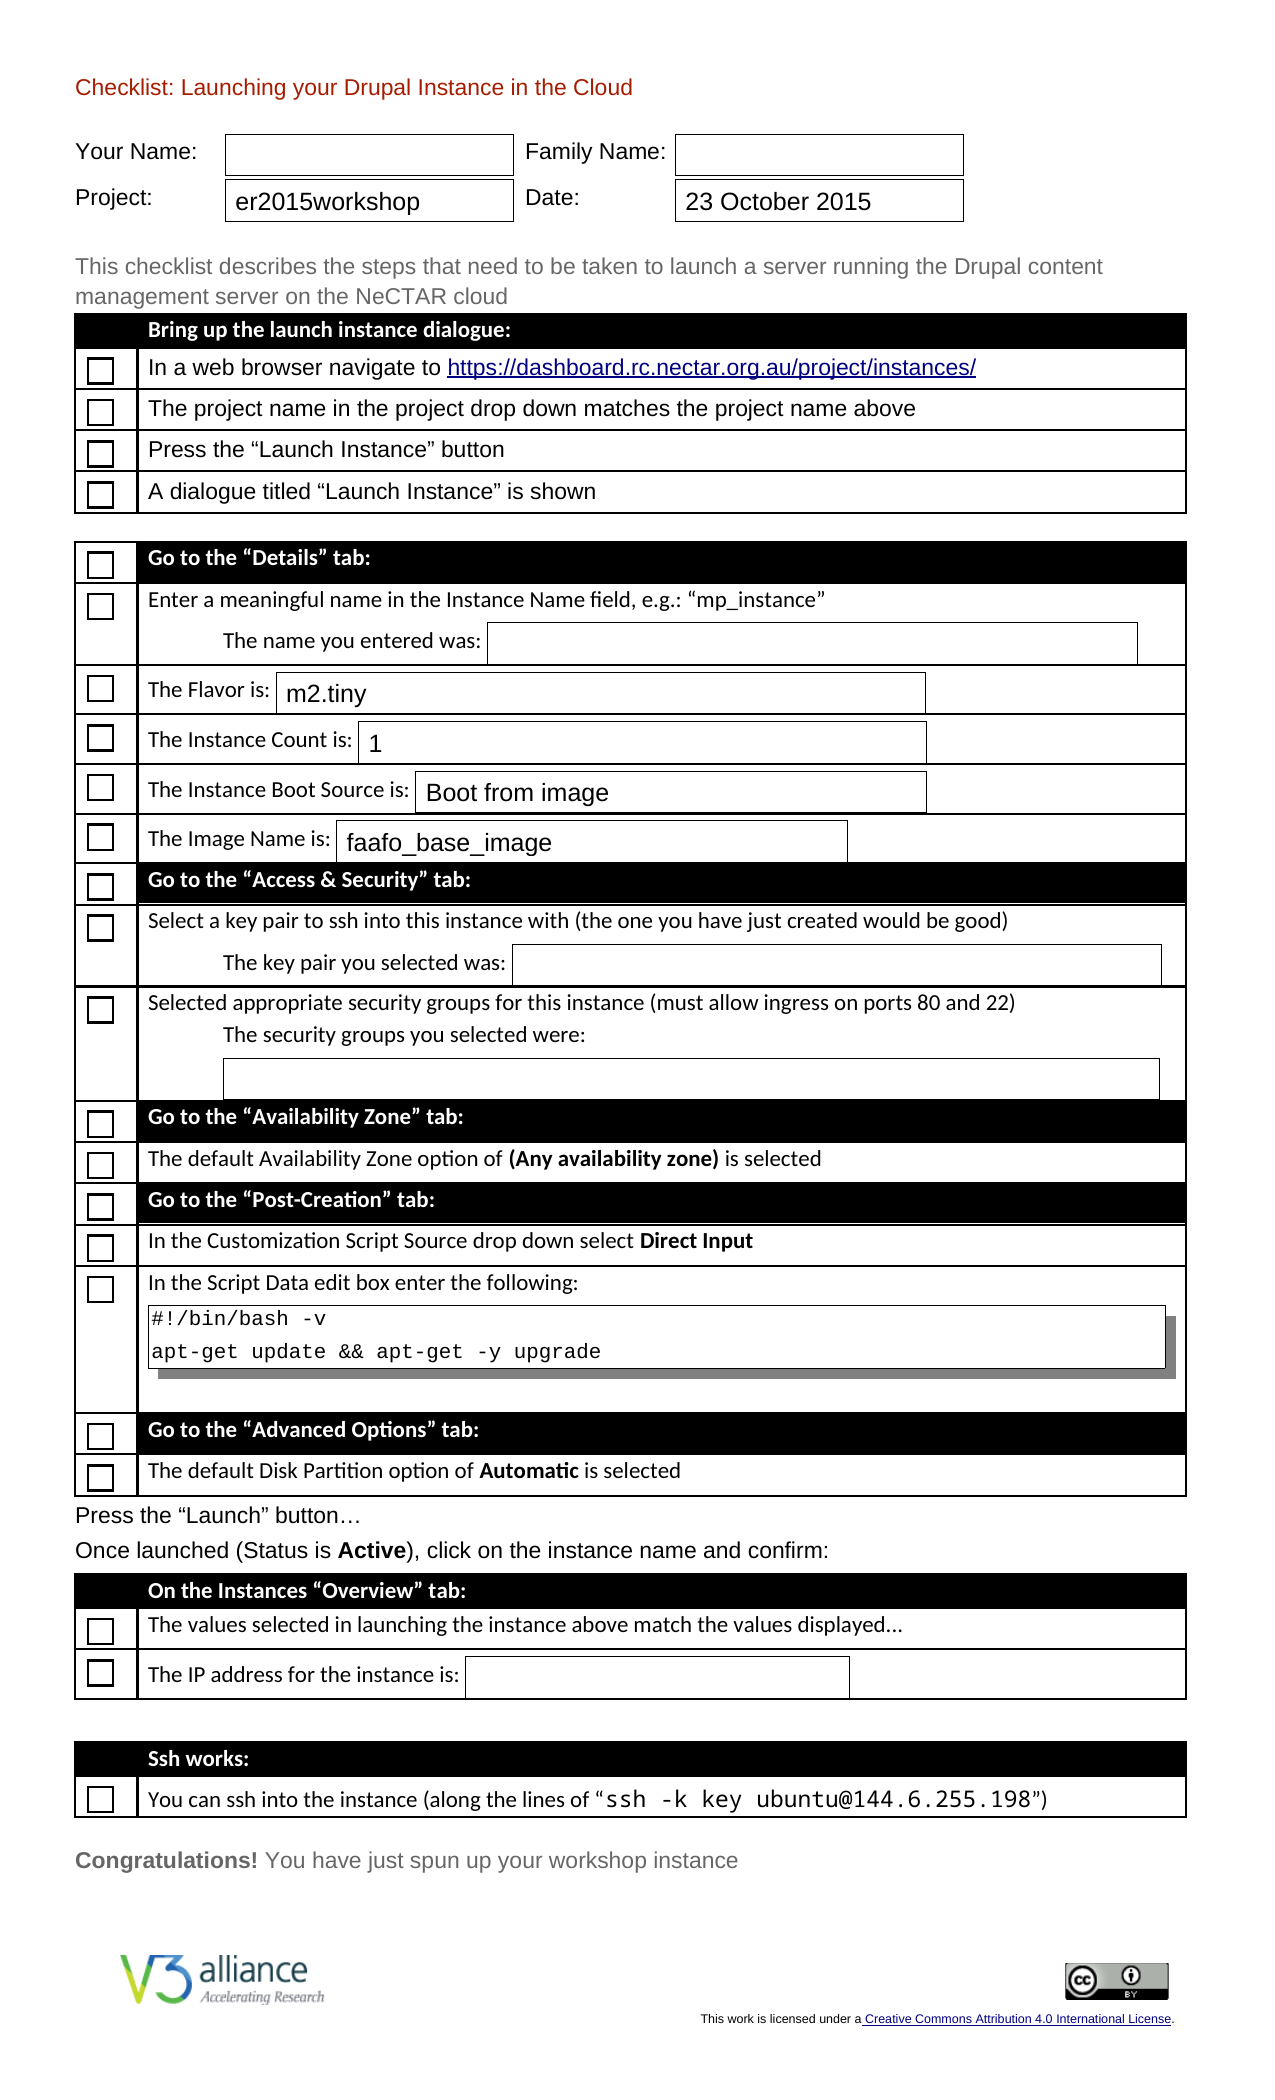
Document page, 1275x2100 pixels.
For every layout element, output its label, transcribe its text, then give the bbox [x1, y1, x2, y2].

text Congratulations! You have just spun up your workshop instance [75, 1847, 1200, 1873]
table_cell [76, 715, 136, 763]
table_cell [76, 1455, 136, 1494]
table_header Bring up the launch instance dialogue: [139, 315, 1185, 346]
table_cell [76, 1777, 136, 1816]
table_header [76, 1575, 136, 1607]
text Checklist: Launching your Drupal Instance in the Cloud [75, 75, 1200, 101]
table_cell Go to the “Access & Security” tab: [139, 864, 1185, 903]
table_cell [76, 1609, 136, 1648]
table_cell [76, 1102, 136, 1141]
table_cell [76, 864, 136, 903]
table_cell Enter a meaningful name in the Instance Name field, e.g.: “mp_instance” The name you entered was: [139, 584, 1185, 664]
table_cell In the Script Data edit box enter the following: #!/bin/bash -v apt-get update && apt-get -y upgrade [139, 1267, 1185, 1412]
table_cell [76, 1143, 136, 1182]
table_header Ssh works: [139, 1743, 1185, 1775]
table_cell [76, 1414, 136, 1453]
table_cell In a web browser navigate to https://dashboard.rc.nectar.org.au/project/instances/ [139, 349, 1185, 388]
picture [1065, 1963, 1169, 2000]
table_cell The IP address for the instance is: [139, 1650, 1185, 1698]
table_cell [76, 906, 136, 985]
table_cell Go to the “Availability Zone” tab: [139, 1102, 1185, 1141]
text [964, 179, 1200, 221]
table_cell The Flavor is: [139, 666, 1185, 713]
table_cell A dialogue titled “Launch Instance” is shown [139, 472, 1185, 512]
table_header [76, 1743, 136, 1775]
text Date: [514, 179, 675, 221]
table_cell The Instance Boot Source is: [139, 765, 1185, 812]
table_cell Select a key pair to ssh into this instance with (the one you have just created would be good) The key pair you selected was: [139, 906, 1185, 985]
text Once launched (Status is Active), click on the instance name and confirm: [75, 1538, 1200, 1563]
table_cell Selected appropriate security groups for this instance (must allow ingress on ports 80 and 22) The security groups you selected were: [139, 988, 1185, 1099]
table_header On the Instances “Overview” tab: [139, 1575, 1185, 1607]
table_cell [76, 666, 136, 713]
table_cell [76, 1226, 136, 1265]
text Your Name: [75, 134, 225, 176]
table_cell The default Availability Zone option of (Any availability zone) is selected [139, 1143, 1185, 1182]
table_cell [76, 472, 136, 512]
table_cell The values selected in launching the instance above match the values displayed... [139, 1609, 1185, 1648]
table_cell [76, 815, 136, 862]
table_cell [76, 390, 136, 429]
table_cell Go to the “Advanced Options” tab: [139, 1414, 1185, 1453]
table_cell [76, 1184, 136, 1223]
table_cell [76, 1267, 136, 1412]
table_header Go to the “Details” tab: [139, 543, 1185, 582]
table_cell Press the “Launch Instance” button [139, 431, 1185, 470]
table_cell [76, 584, 136, 664]
table_cell [76, 1650, 136, 1698]
table_cell [76, 349, 136, 388]
text Family Name: [514, 134, 675, 176]
text Press the “Launch” button… [75, 1502, 1200, 1528]
table_cell The default Disk Partition option of Automatic is selected [139, 1455, 1185, 1494]
text Project: [75, 179, 225, 221]
table_cell The Image Name is: [139, 815, 1185, 862]
table_cell In the Customization Script Source drop down select Direct Input [139, 1226, 1185, 1265]
table_cell [76, 988, 136, 1099]
table_header [76, 315, 136, 346]
table_cell [76, 765, 136, 812]
table_cell Go to the “Post-Creation” tab: [139, 1184, 1185, 1223]
table_cell [76, 431, 136, 470]
table_cell You can ssh into the instance (along the lines of “ssh -k key ubuntu@144.6.255.198”) [139, 1777, 1185, 1816]
table_header [76, 543, 136, 582]
picture [119, 1955, 347, 2005]
text [964, 134, 1200, 176]
text This checklist describes the steps that need to be taken to launch a server running the Drupal content management server on the NeCTAR cloud [75, 254, 1200, 309]
table_cell The project name in the project drop down matches the project name above [139, 390, 1185, 429]
table_cell The Instance Count is: [139, 715, 1185, 763]
